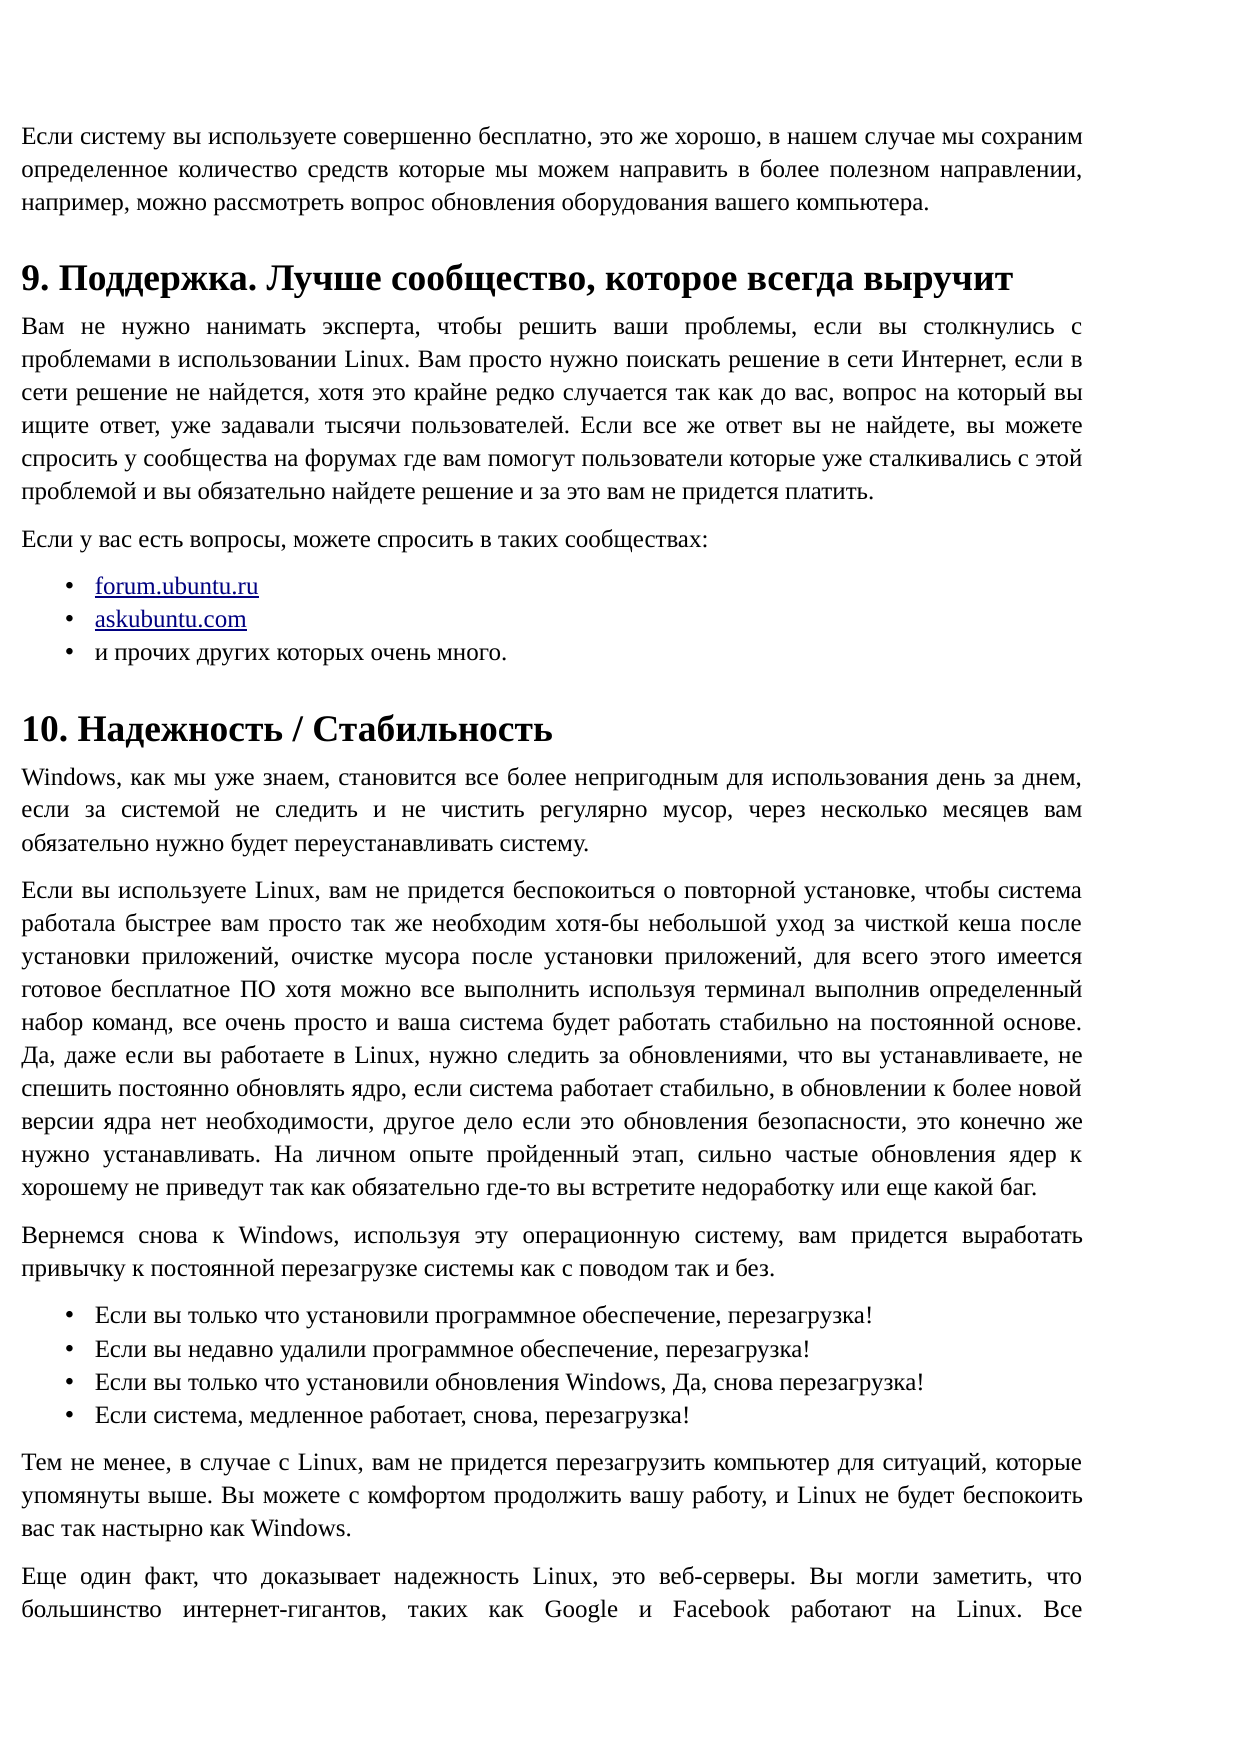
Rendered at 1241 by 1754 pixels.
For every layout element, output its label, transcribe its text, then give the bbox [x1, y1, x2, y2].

table_header Если систему вы используете совершенно бесплатно, это же хорошо, в нашем случае мы сохраним определенное количество средств которые мы можем направить в более полезном направлении, например, можно рассмотреть вопрос обновления оборудования вашего компьютера. 9. Поддержка. Лучше сообщество, которое всегда выручит Вам не нужно нанимать эксперта, чтобы решить ваши проблемы, если вы столкнулись с проблемами в использовании Linux. Вам просто нужно поискать решение в сети Интернет, если в сети решение не найдется, хотя это крайне редко случается так как до вас, вопрос на который вы ищите ответ, уже задавали тысячи пользователей. Если все же ответ вы не найдете, вы можете спросить у сообщества на форумах где вам помогут пользователи которые уже сталкивались с этой проблемой и вы обязательно найдете решение и за это вам не придется платить. Если у вас есть вопросы, можете спросить в таких сообществах: forum.ubuntu.ru askubuntu.com и прочих других которых очень много. 10. Надежность / Стабильность Windows, как мы уже знаем, становится все более непригодным для использования день за днем, если за системой не следить и не чистить регулярно мусор, через несколько месяцев вам обязательно нужно будет переустанавливать систему. Если вы используете Linux, вам не придется беспокоиться о повторной установке, чтобы система работала быстрее вам просто так же необходим хотя-бы небольшой уход за чисткой кеша после установки приложений, очистке мусора после установки приложений, для всего этого имеется готовое бесплатное ПО хотя можно все выполнить используя терминал выполнив определенный набор команд, все очень просто и ваша система будет работать стабильно на постоянной основе. Да, даже если вы работаете в Linux, нужно следить за обновлениями, что вы устанавливаете, не спешить постоянно обновлять ядро, если система работает стабильно, в обновлении к более новой версии ядра нет необходимости, другое дело если это обновления безопасности, это конечно же нужно устанавливать. На личном опыте пройденный этап, сильно частые обновления ядер к хорошему не приведут так как обязательно где-то вы встретите недоработку или еще какой баг. Вернемся снова к Windows, используя эту операционную систему, вам придется выработать привычку к постоянной перезагрузке системы как с поводом так и без. Если вы только что установили программное обеспечение, перезагрузка! Если вы недавно удалили программное обеспечение, перезагрузка! Если вы только что установили обновления Windows, Да, снова перезагрузка! Если система, медленное работает, снова, перезагрузка! Тем не менее, в случае с Linux, вам не придется перезагрузить компьютер для ситуаций, которые упомянуты выше. Вы можете с комфортом продолжить вашу работу, и Linux не будет беспокоить вас так настырно как Windows. Еще один факт, что доказывает надежность Linux, это веб-серверы. Вы могли заметить, что большинство интернет-гигантов, таких как Google и Facebook работают на Linux. Все [18, 118, 1087, 1636]
